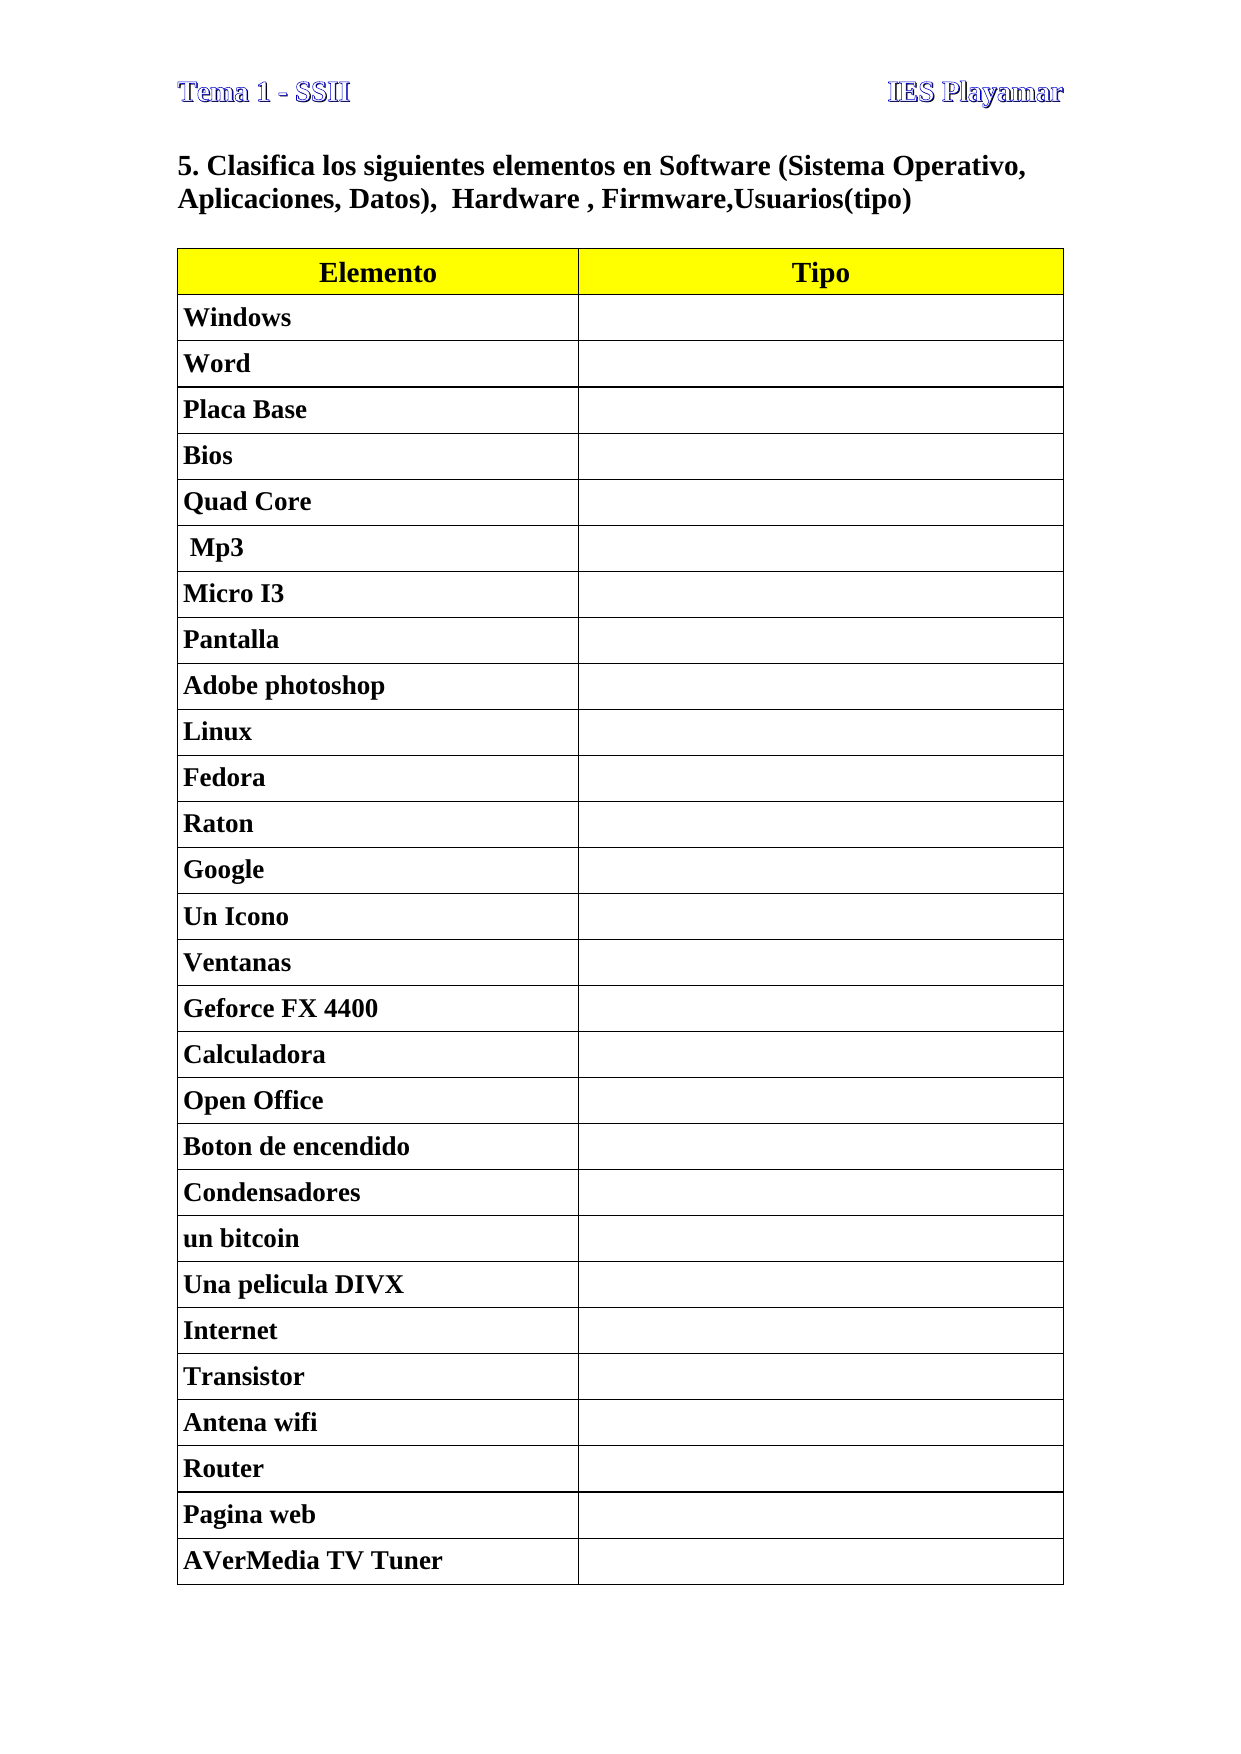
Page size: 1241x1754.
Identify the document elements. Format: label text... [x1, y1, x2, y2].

table_cell Transistor [178, 1354, 578, 1399]
table_cell [579, 572, 1063, 617]
table_cell [579, 756, 1063, 801]
table_cell [579, 848, 1063, 893]
table_cell Linux [178, 710, 578, 755]
table_cell [579, 434, 1063, 478]
table_cell Open Office [178, 1078, 578, 1123]
table_cell [579, 1124, 1063, 1169]
table_cell Geforce FX 4400 [178, 986, 578, 1031]
table_cell [579, 802, 1063, 847]
table_cell Pagina web [178, 1493, 578, 1537]
table_header Tipo [579, 249, 1063, 294]
table_cell Mp3 [178, 526, 578, 571]
table_cell Ventanas [178, 940, 578, 985]
table_cell AVerMedia TV Tuner [178, 1539, 578, 1583]
table_cell [579, 1032, 1063, 1077]
table_cell un bitcoin [178, 1216, 578, 1261]
table_cell [579, 894, 1063, 939]
table_cell [579, 1262, 1063, 1307]
table_cell [579, 940, 1063, 985]
table_cell Google [178, 848, 578, 893]
table_cell Antena wifi [178, 1400, 578, 1445]
table_cell [579, 1216, 1063, 1261]
table_cell [579, 986, 1063, 1031]
table_cell Word [178, 341, 578, 386]
table_cell [579, 1354, 1063, 1399]
table_header Elemento [178, 249, 578, 294]
table_cell Un Icono [178, 894, 578, 939]
table_cell Internet [178, 1308, 578, 1353]
table_cell Fedora [178, 756, 578, 801]
table_cell [579, 1400, 1063, 1445]
table_cell Calculadora [178, 1032, 578, 1077]
table_cell [579, 341, 1063, 386]
table_cell [579, 664, 1063, 709]
table_cell [579, 710, 1063, 755]
table_cell Pantalla [178, 618, 578, 663]
table_cell [579, 1170, 1063, 1215]
table_cell [579, 388, 1063, 432]
table_cell [579, 618, 1063, 663]
table_cell Raton [178, 802, 578, 847]
table_cell Bios [178, 434, 578, 478]
table_cell Micro I3 [178, 572, 578, 617]
table_cell [579, 1446, 1063, 1491]
table_cell [579, 480, 1063, 524]
table_cell Boton de encendido [178, 1124, 578, 1169]
table_cell Placa Base [178, 388, 578, 432]
table_cell [579, 1539, 1063, 1583]
table_cell [579, 1078, 1063, 1123]
table_cell Una pelicula DIVX [178, 1262, 578, 1307]
table_cell [579, 1308, 1063, 1353]
table_cell Quad Core [178, 480, 578, 524]
table_cell Router [178, 1446, 578, 1491]
table_cell Condensadores [178, 1170, 578, 1215]
table_cell Adobe photoshop [178, 664, 578, 709]
text 5. Clasifica los siguientes elementos en Software (Sistema Operativo, Aplicaciones, Datos), Hardware , Firmware,Usuarios(tipo) [177, 148, 1063, 215]
table_cell [579, 295, 1063, 340]
table_cell Windows [178, 295, 578, 340]
table_cell [579, 526, 1063, 571]
table_cell [579, 1493, 1063, 1537]
